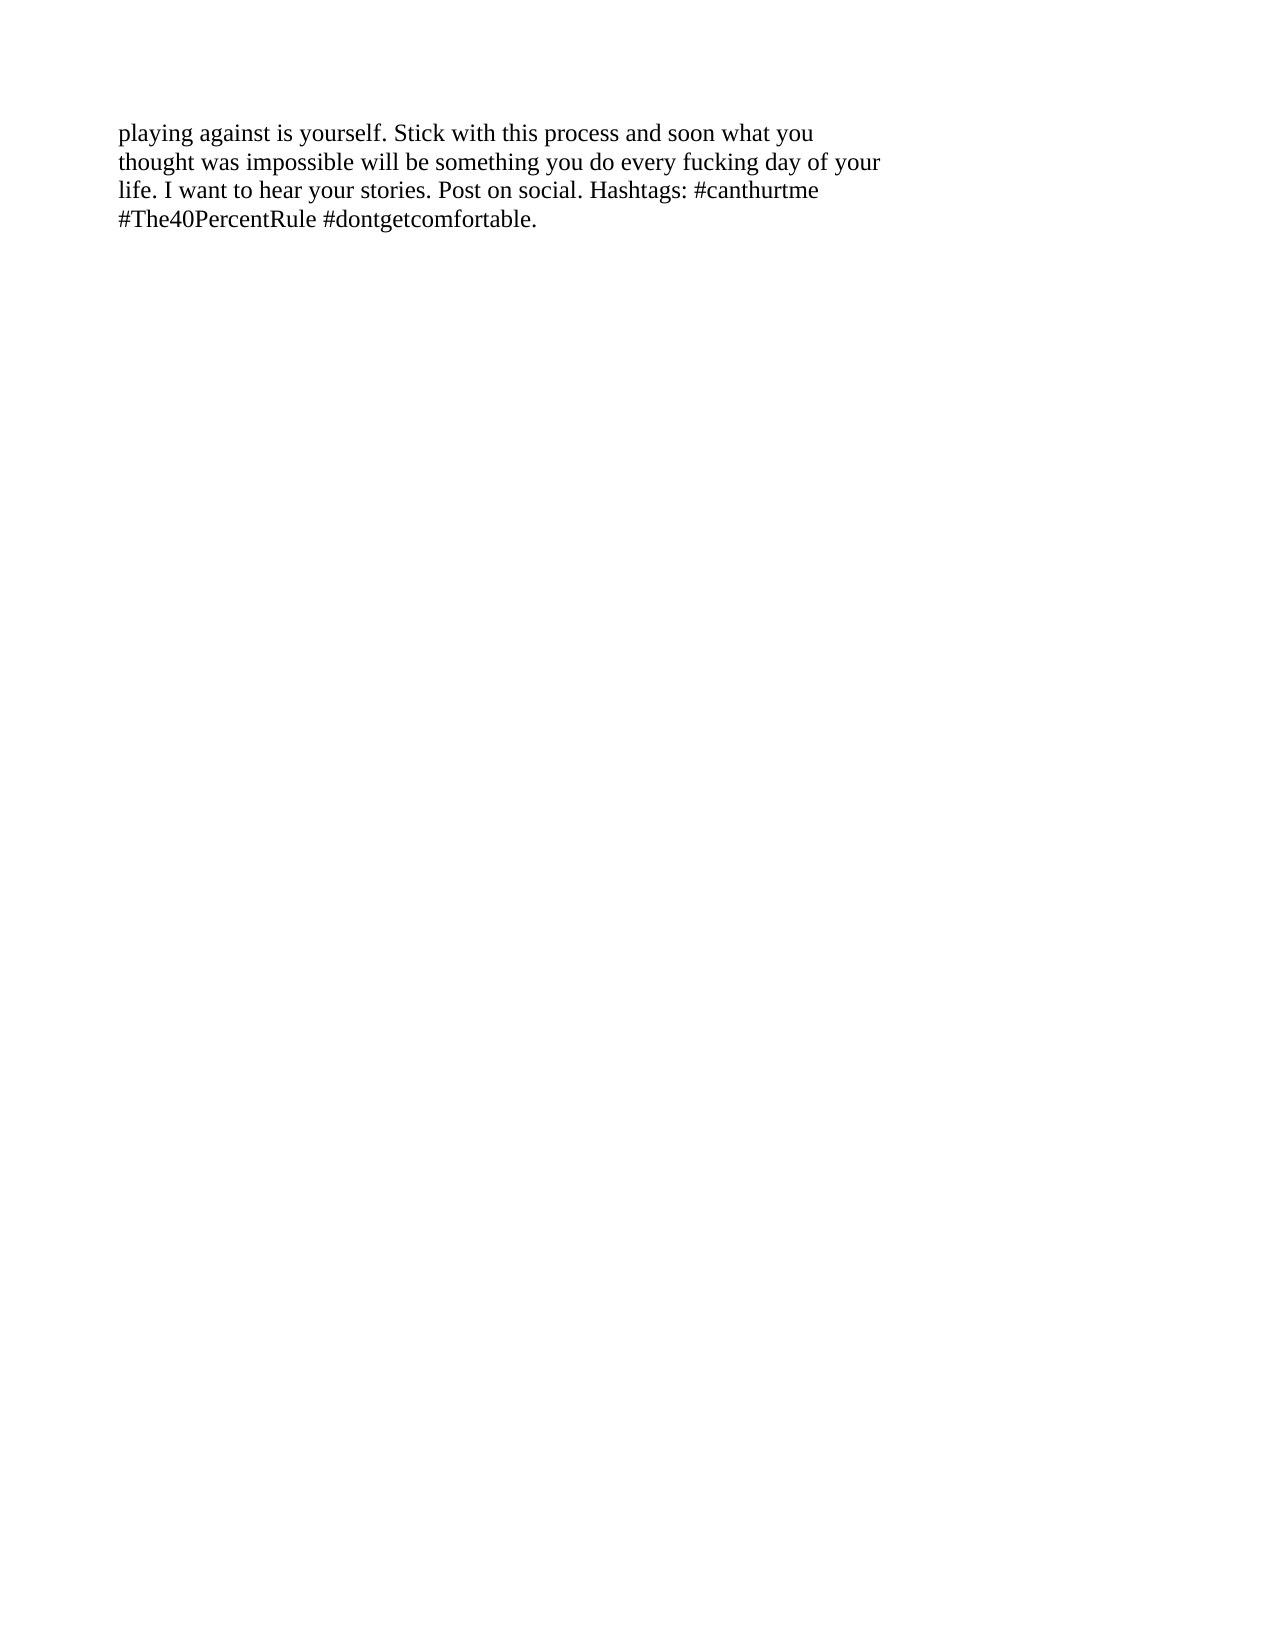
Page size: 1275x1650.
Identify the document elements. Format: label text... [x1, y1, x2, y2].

text thought was impossible will be something you do every fucking day of your [118, 147, 1157, 176]
text playing against is yourself. Stick with this process and soon what you [118, 118, 1157, 147]
text #The40PercentRule #dontgetcomfortable. [118, 204, 1157, 233]
text life. I want to hear your stories. Post on social. Hashtags: #canthurtme [118, 176, 1157, 204]
